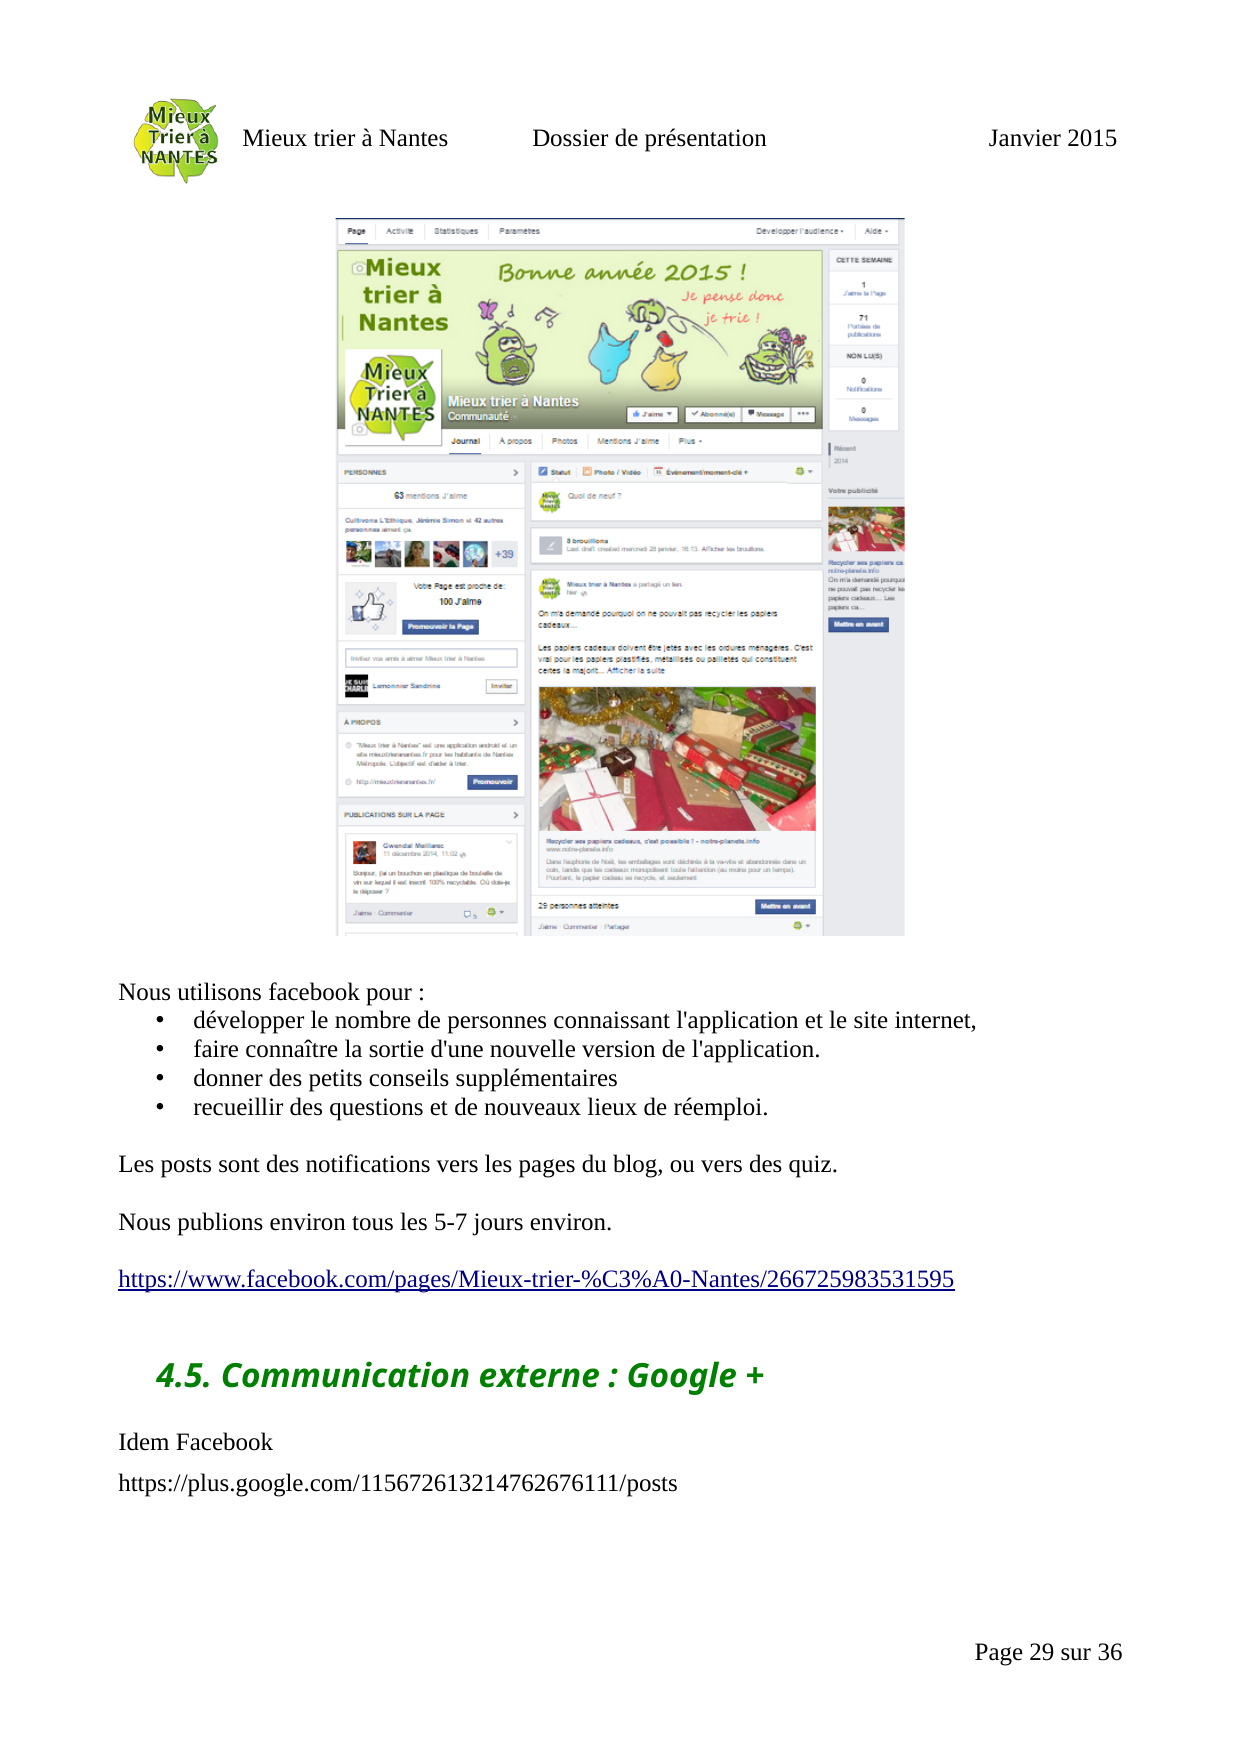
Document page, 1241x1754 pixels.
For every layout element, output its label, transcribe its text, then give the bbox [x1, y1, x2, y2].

list faire connaître la sortie d'une nouvelle version de l'application. [156, 1034, 1122, 1063]
subtitle Communication externe : Google + [148, 1352, 1122, 1398]
text Idem Facebook [118, 1427, 1122, 1456]
list donner des petits conseils supplémentaires [156, 1063, 1122, 1092]
text Nous utilisons facebook pour : [118, 977, 1122, 1006]
text https://plus.google.com/115672613214762676111/posts [118, 1468, 1122, 1497]
text https://www.facebook.com/pages/Mieux-trier-%C3%A0-Nantes/266725983531595 [118, 1264, 1122, 1293]
picture [131, 95, 221, 185]
picture [335, 218, 905, 936]
list développer le nombre de personnes connaissant l'application et le site internet, [156, 1006, 1122, 1034]
list recueillir des questions et de nouveaux lieux de réemploi. [156, 1092, 1122, 1121]
text Nous publions environ tous les 5-7 jours environ. [118, 1207, 1122, 1236]
text Les posts sont des notifications vers les pages du blog, ou vers des quiz. [118, 1149, 1122, 1178]
